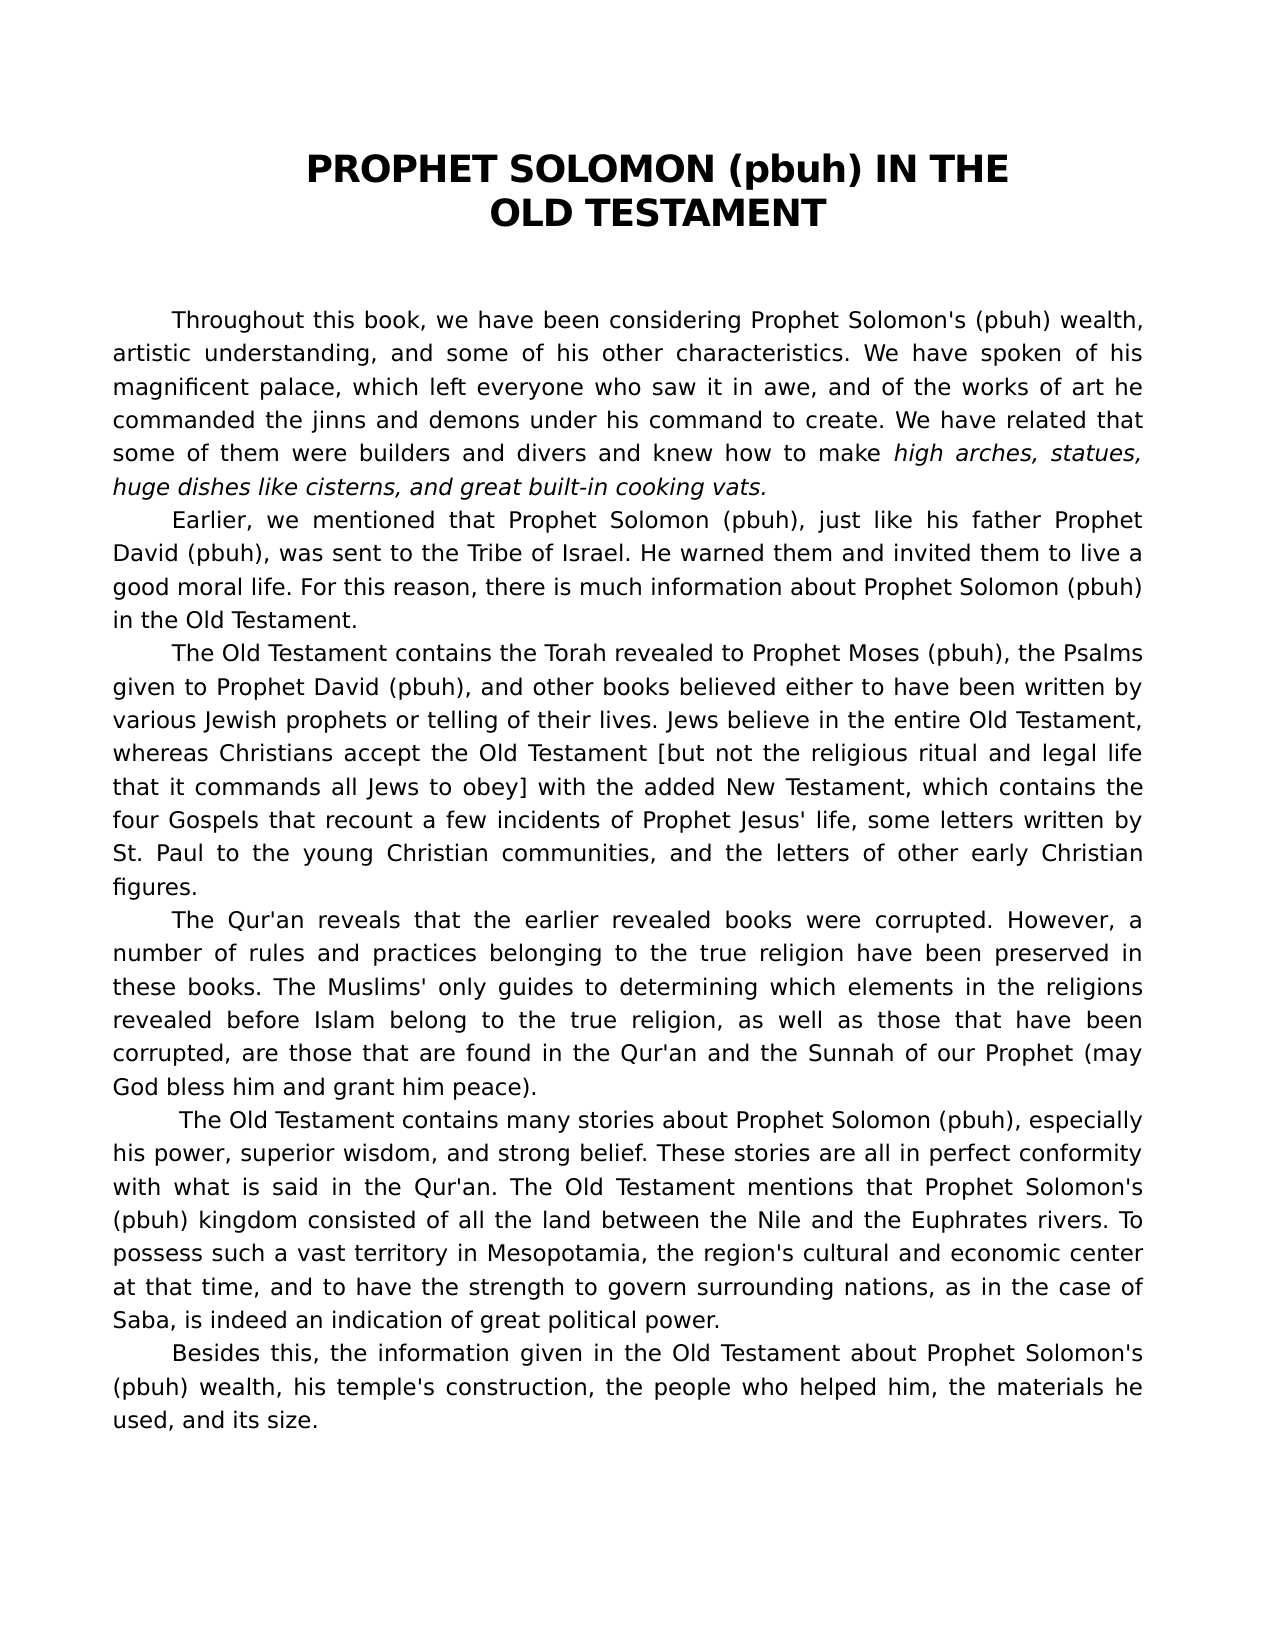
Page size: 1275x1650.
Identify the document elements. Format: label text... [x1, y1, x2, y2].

text Earlier, we mentioned that Prophet Solomon (pbuh), just like his father Prophet David (pbuh), was sent to the Tribe of Israel. He warned them and invited them to live a good moral life. For this reason, there is much information about Prophet Solomon (pbuh) in the Old Testament. [112, 502, 1145, 635]
text PROPHET SOLOMON (pbuh) IN THE [112, 148, 1145, 191]
text Besides this, the information given in the Old Testament about Prophet Solomon's (pbuh) wealth, his temple's construction, the people who helped him, the materials he used, and its size. [112, 1335, 1145, 1435]
text The Old Testament contains the Torah revealed to Prophet Moses (pbuh), the Psalms given to Prophet David (pbuh), and other books believed either to have been written by various Jewish prophets or telling of their lives. Jews believe in the entire Old Testament, whereas Christians accept the Old Testament [but not the religious ritual and legal life that it commands all Jews to obey] with the added New Testament, which contains the four Gospels that recount a few incidents of Prophet Jesus' life, some letters written by St. Paul to the young Christian communities, and the letters of other early Christian figures. [112, 635, 1145, 902]
text The Qur'an reveals that the earlier revealed books were corrupted. However, a number of rules and practices belonging to the true religion have been preserved in these books. The Muslims' only guides to determining which elements in the religions revealed before Islam belong to the true religion, as well as those that have been corrupted, are those that are found in the Qur'an and the Sunnah of our Prophet (may God bless him and grant him peace). [112, 902, 1145, 1102]
text Throughout this book, we have been considering Prophet Solomon's (pbuh) wealth, artistic understanding, and some of his other characteristics. We have spoken of his magnificent palace, which left everyone who saw it in awe, and of the works of art he commanded the jinns and demons under his command to create. We have related that some of them were builders and divers and knew how to make high arches, statues, huge dishes like cisterns, and great built-in cooking vats. [112, 302, 1145, 502]
text OLD TESTAMENT [112, 191, 1145, 235]
text The Old Testament contains many stories about Prophet Solomon (pbuh), especially his power, superior wisdom, and strong belief. These stories are all in perfect conformity with what is said in the Qur'an. The Old Testament mentions that Prophet Solomon's (pbuh) kingdom consisted of all the land between the Nile and the Euphrates rivers. To possess such a vast territory in Mesopotamia, the region's cultural and economic center at that time, and to have the strength to govern surrounding nations, as in the case of Saba, is indeed an indication of great political power. [112, 1102, 1145, 1335]
